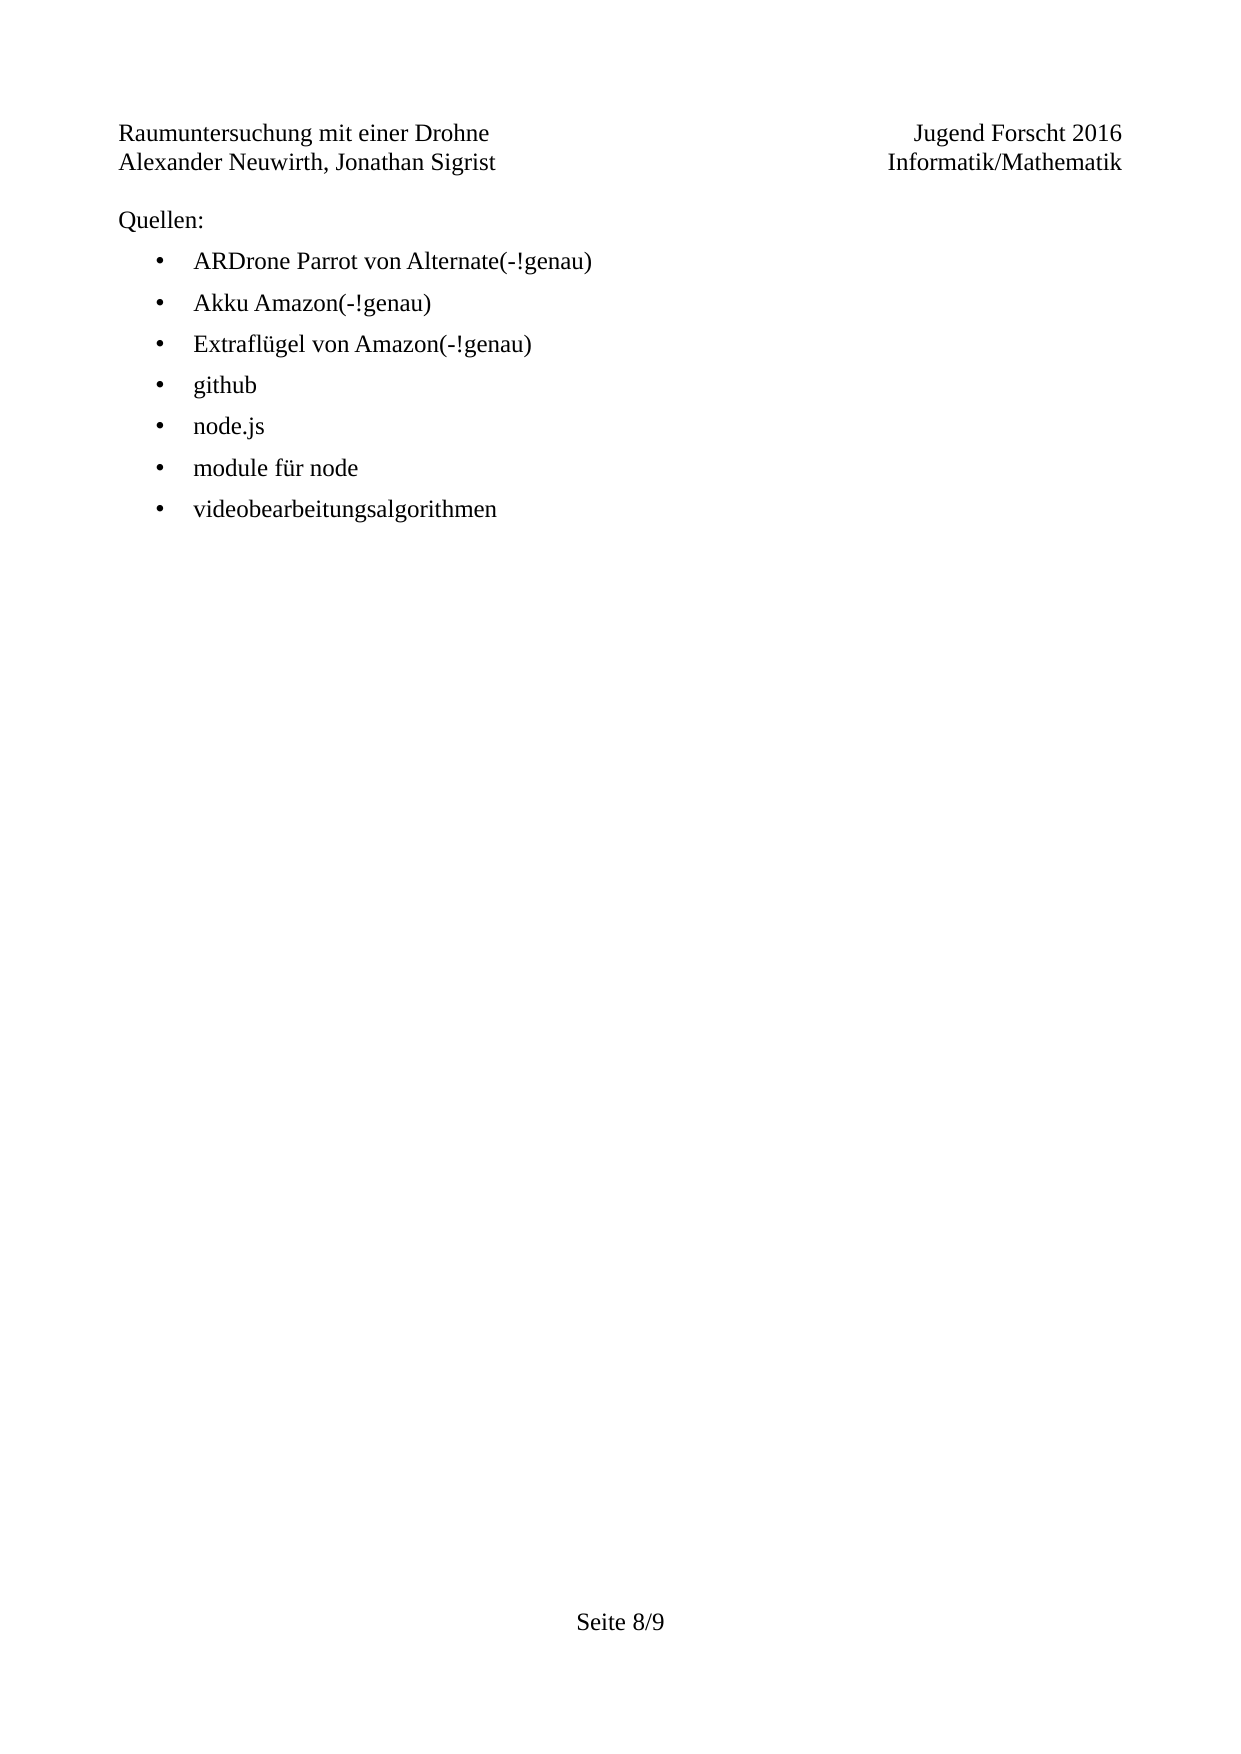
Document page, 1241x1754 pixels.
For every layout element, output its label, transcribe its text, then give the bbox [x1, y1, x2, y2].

list Akku Amazon(-!genau) [156, 288, 1122, 316]
list Extraflügel von Amazon(-!genau) [156, 329, 1122, 358]
text Quellen: [118, 205, 1122, 234]
list module für node [156, 453, 1122, 481]
list node.js [156, 411, 1122, 440]
list github [156, 370, 1122, 399]
list ARDrone Parrot von Alternate(-!genau) [156, 246, 1122, 275]
list videobearbeitungsalgorithmen [156, 494, 1122, 523]
